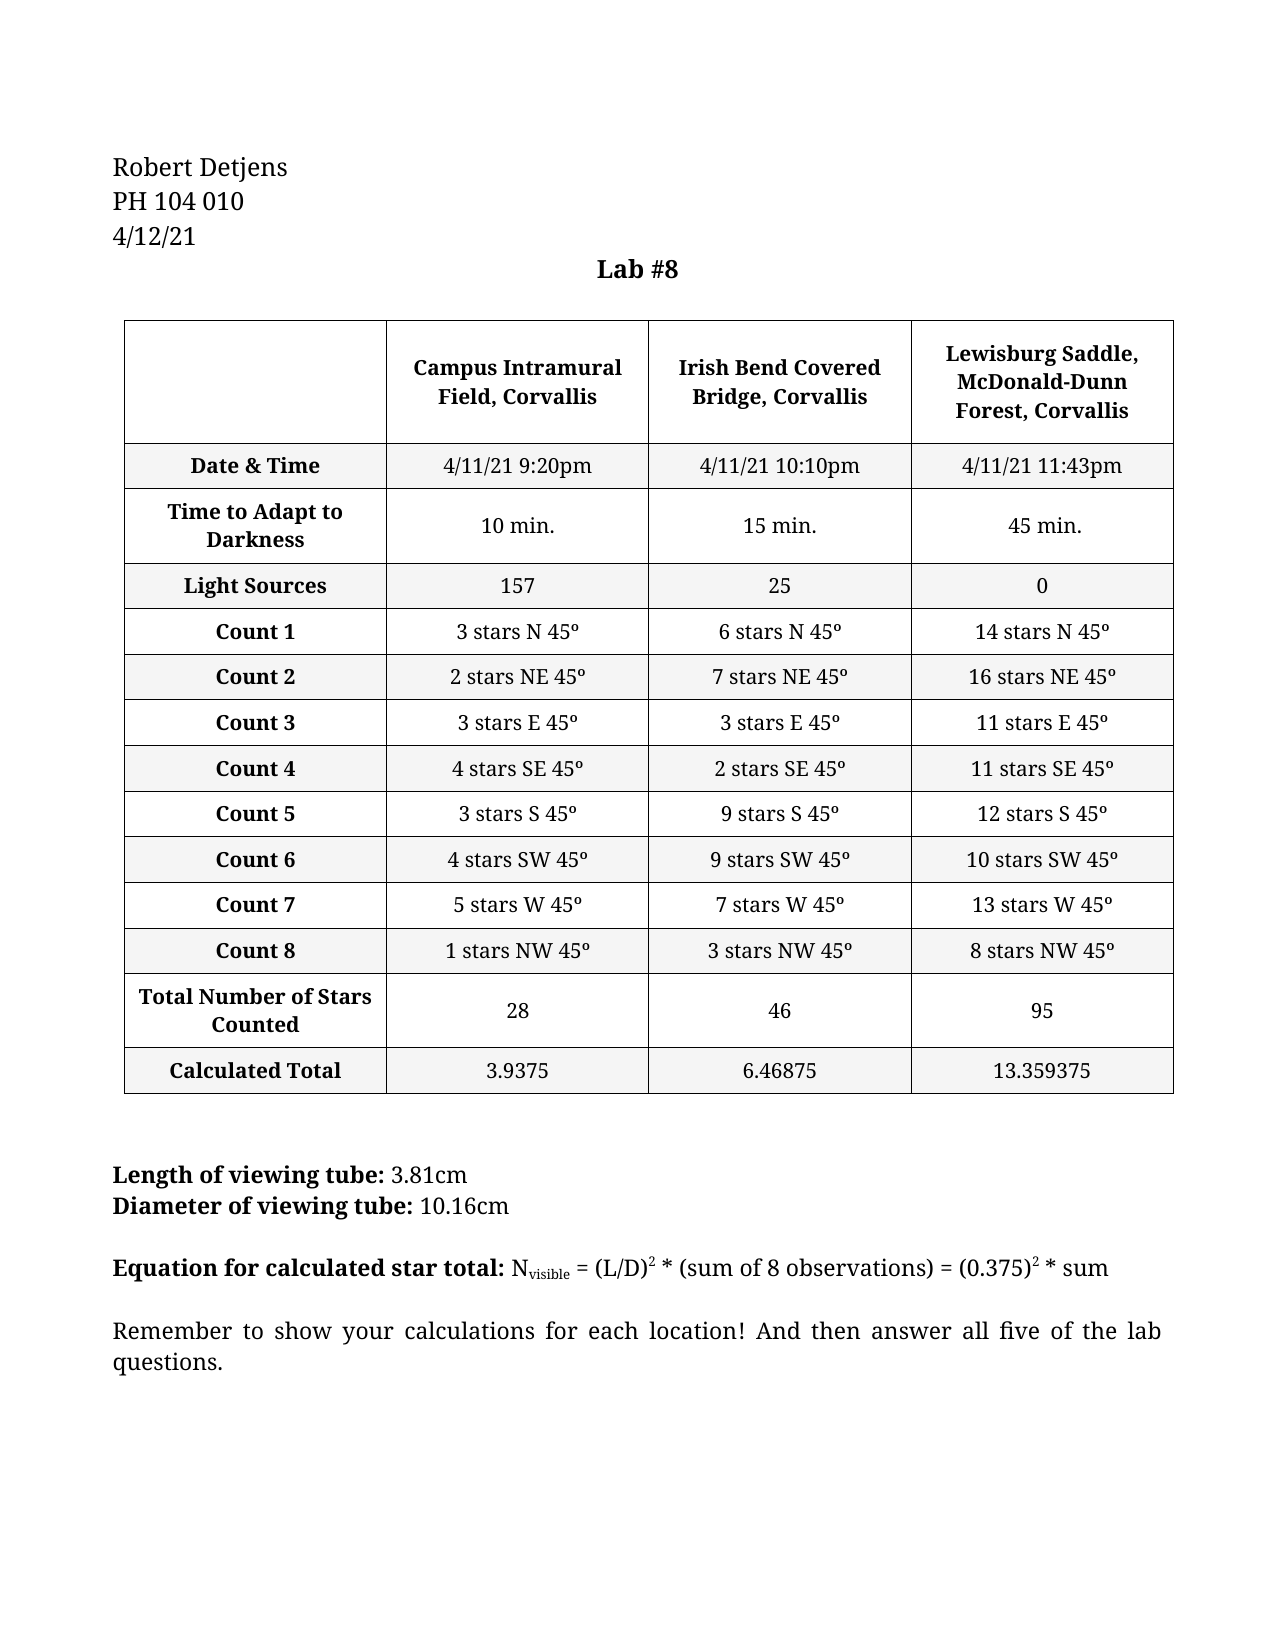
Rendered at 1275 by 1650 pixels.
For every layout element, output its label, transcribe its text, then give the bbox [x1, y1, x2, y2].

table_cell 13 stars W 45º [912, 883, 1173, 927]
table_cell 7 stars W 45º [649, 883, 911, 927]
text Remember to show your calculations for each location! And then answer all five of the lab questions. [112, 1315, 1162, 1377]
table_cell 9 stars S 45º [649, 792, 911, 836]
table_cell 4/11/21 11:43pm [912, 444, 1173, 488]
table_cell Light Sources [125, 564, 386, 608]
table_cell Date & Time [125, 444, 386, 488]
table_header Campus Intramural Field, Corvallis [387, 321, 648, 443]
table_cell 7 stars NE 45º [649, 655, 911, 699]
table_cell 1 stars NW 45º [387, 929, 648, 973]
table_cell 3 stars N 45º [387, 609, 648, 654]
table_cell Calculated Total [125, 1048, 386, 1093]
table_cell 14 stars N 45º [912, 609, 1173, 654]
table_cell 16 stars NE 45º [912, 655, 1173, 699]
table_cell 11 stars SE 45º [912, 746, 1173, 791]
table_cell Count 6 [125, 837, 386, 882]
table_cell 3.9375 [387, 1048, 648, 1093]
table_header [125, 321, 386, 443]
table_header Irish Bend Covered Bridge, Corvallis [649, 321, 911, 443]
table_cell 157 [387, 564, 648, 608]
table_cell Count 4 [125, 746, 386, 791]
table_cell 2 stars NE 45º [387, 655, 648, 699]
table_cell 10 min. [387, 489, 648, 562]
table_cell 9 stars SW 45º [649, 837, 911, 882]
table_cell Count 2 [125, 655, 386, 699]
table_cell 28 [387, 974, 648, 1047]
table_cell 4 stars SE 45º [387, 746, 648, 791]
text Robert Detjens [112, 150, 1162, 184]
text Equation for calculated star total: Nvisible = (L/D)2 * (sum of 8 observations) = (0.375)2 * sum [112, 1252, 1162, 1283]
table_cell Count 8 [125, 929, 386, 973]
table_cell 10 stars SW 45º [912, 837, 1173, 882]
table_cell 3 stars E 45º [387, 700, 648, 745]
table_cell 2 stars SE 45º [649, 746, 911, 791]
table_cell 12 stars S 45º [912, 792, 1173, 836]
text Lab #8 [112, 252, 1162, 286]
text Length of viewing tube: 3.81cm [112, 1158, 1162, 1190]
table_cell 45 min. [912, 489, 1173, 562]
table_cell Time to Adapt to Darkness [125, 489, 386, 562]
table_cell 6 stars N 45º [649, 609, 911, 654]
table_cell 46 [649, 974, 911, 1047]
text PH 104 010 [112, 184, 1162, 218]
table_cell Total Number of Stars Counted [125, 974, 386, 1047]
table_cell 4/11/21 9:20pm [387, 444, 648, 488]
table_cell 0 [912, 564, 1173, 608]
table_cell 6.46875 [649, 1048, 911, 1093]
text 4/12/21 [112, 218, 1162, 252]
table_cell 15 min. [649, 489, 911, 562]
table_cell Count 3 [125, 700, 386, 745]
table_cell Count 5 [125, 792, 386, 836]
table_cell 3 stars S 45º [387, 792, 648, 836]
table_cell Count 7 [125, 883, 386, 927]
table_cell 3 stars NW 45º [649, 929, 911, 973]
table_cell 3 stars E 45º [649, 700, 911, 745]
table_header Lewisburg Saddle, McDonald-Dunn Forest, Corvallis [912, 321, 1173, 443]
table_cell 8 stars NW 45º [912, 929, 1173, 973]
table_cell 25 [649, 564, 911, 608]
text Diameter of viewing tube: 10.16cm [112, 1190, 1162, 1221]
table_cell Count 1 [125, 609, 386, 654]
table_cell 11 stars E 45º [912, 700, 1173, 745]
table_cell 5 stars W 45º [387, 883, 648, 927]
table_cell 4 stars SW 45º [387, 837, 648, 882]
table_cell 95 [912, 974, 1173, 1047]
table_cell 13.359375 [912, 1048, 1173, 1093]
table_cell 4/11/21 10:10pm [649, 444, 911, 488]
